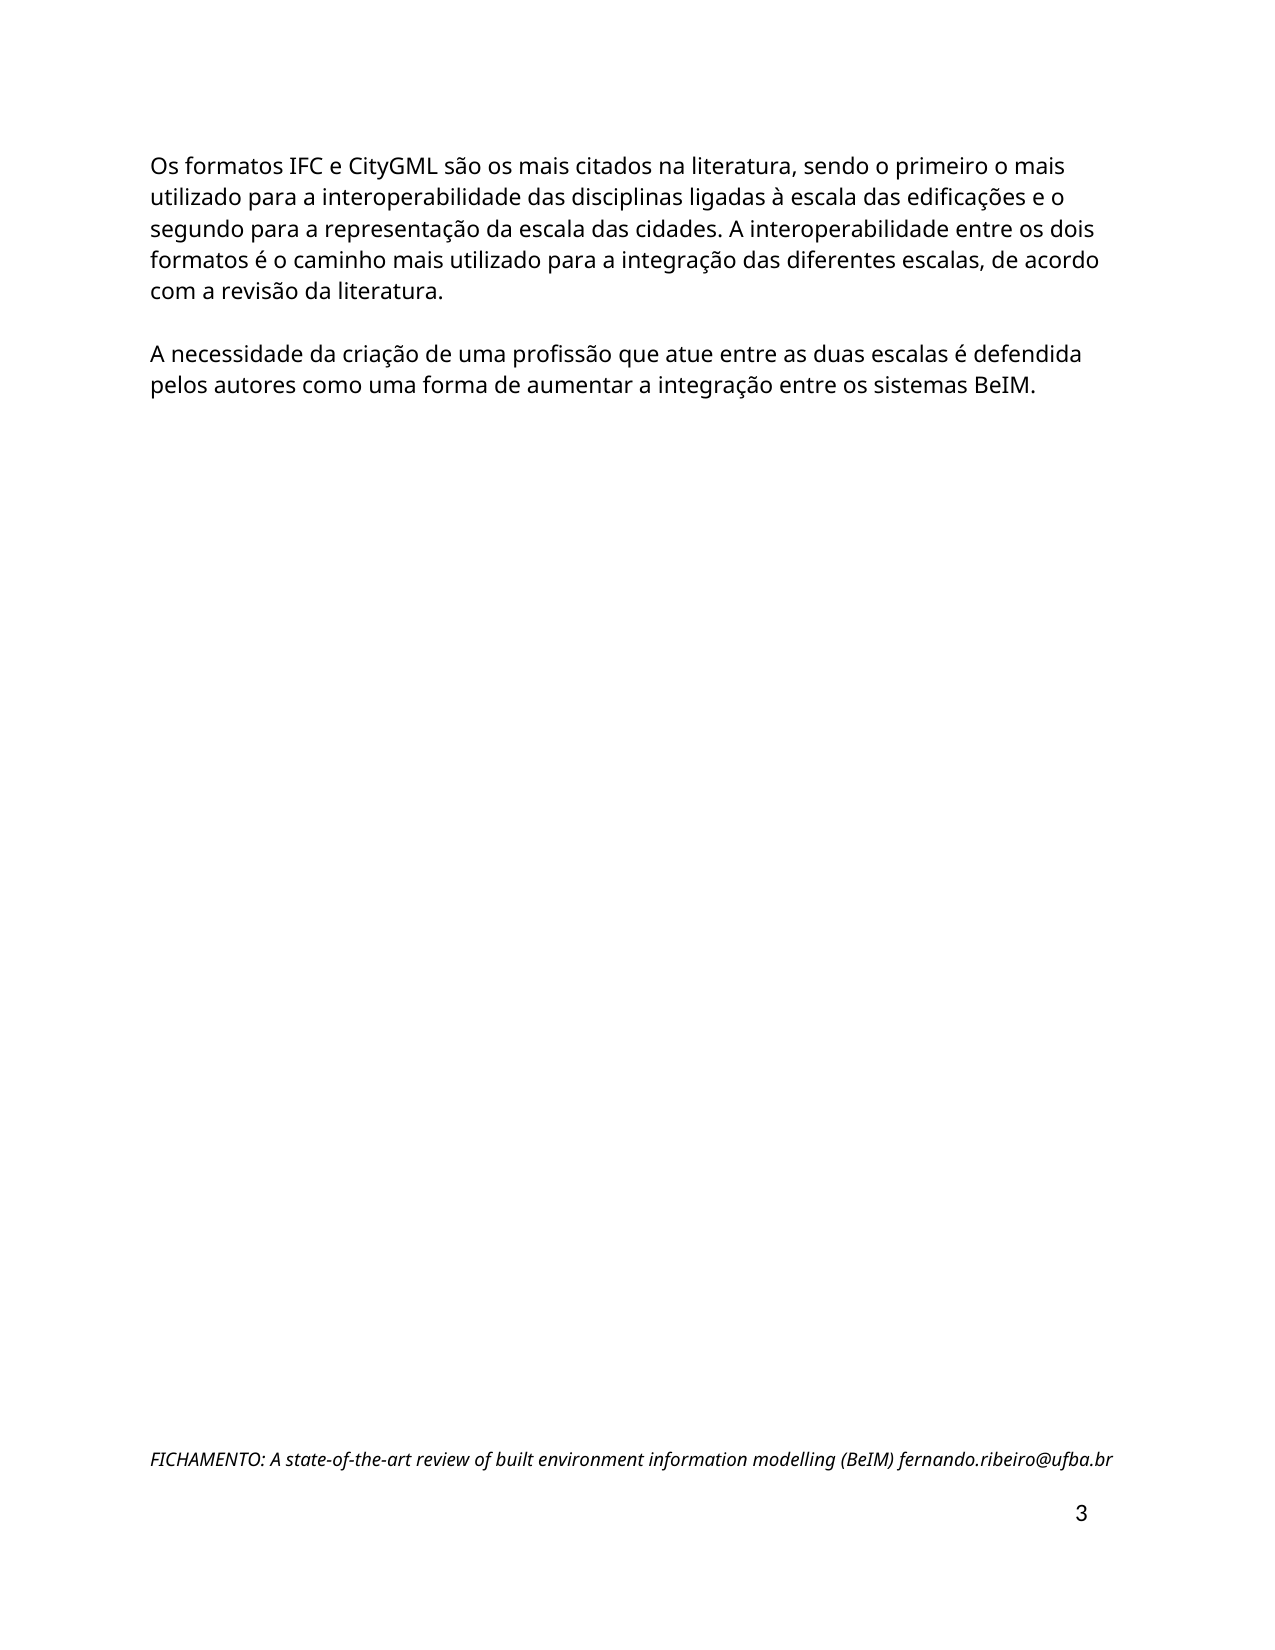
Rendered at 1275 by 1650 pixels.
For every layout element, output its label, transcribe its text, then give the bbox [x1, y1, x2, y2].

text A necessidade da criação de uma profissão que atue entre as duas escalas é defendida pelos autores como uma forma de aumentar a integração entre os sistemas BeIM. [150, 337, 1125, 400]
text Os formatos IFC e CityGML são os mais citados na literatura, sendo o primeiro o mais utilizado para a interoperabilidade das disciplinas ligadas à escala das edificações e o segundo para a representação da escala das cidades. A interoperabilidade entre os dois formatos é o caminho mais utilizado para a integração das diferentes escalas, de acordo com a revisão da literatura. [150, 150, 1125, 306]
